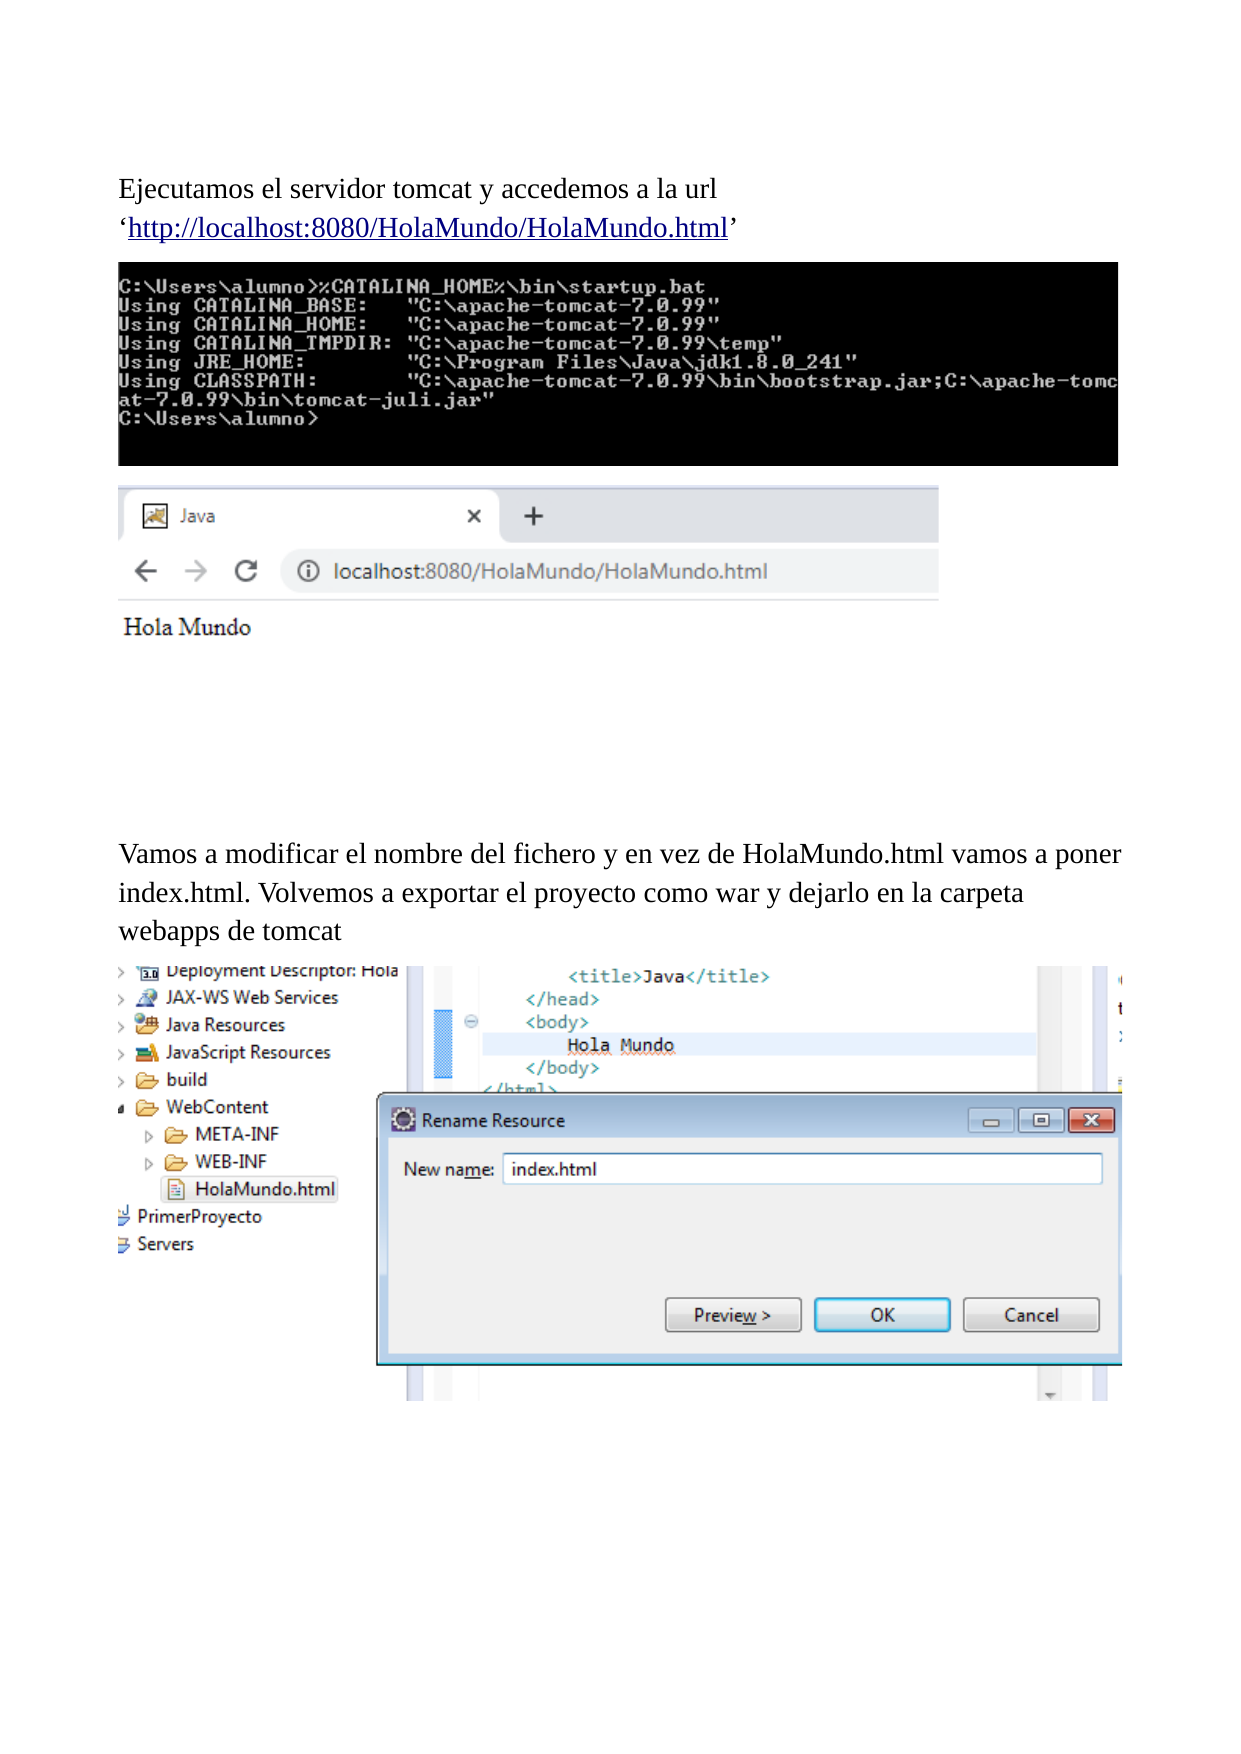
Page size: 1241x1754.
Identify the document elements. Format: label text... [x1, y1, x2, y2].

picture [118, 262, 1119, 466]
picture [118, 485, 939, 817]
text Ejecutamos el servidor tomcat y accedemos a la url ‘http://localhost:8080/HolaMundo/HolaMundo.html’ [118, 171, 1122, 243]
picture [118, 966, 1123, 1401]
text Vamos a modificar el nombre del fichero y en vez de HolaMundo.html vamos a poner index.html. Volvemos a exportar el proyecto como war y dejarlo en la carpeta webapps de tomcat [118, 836, 1122, 947]
